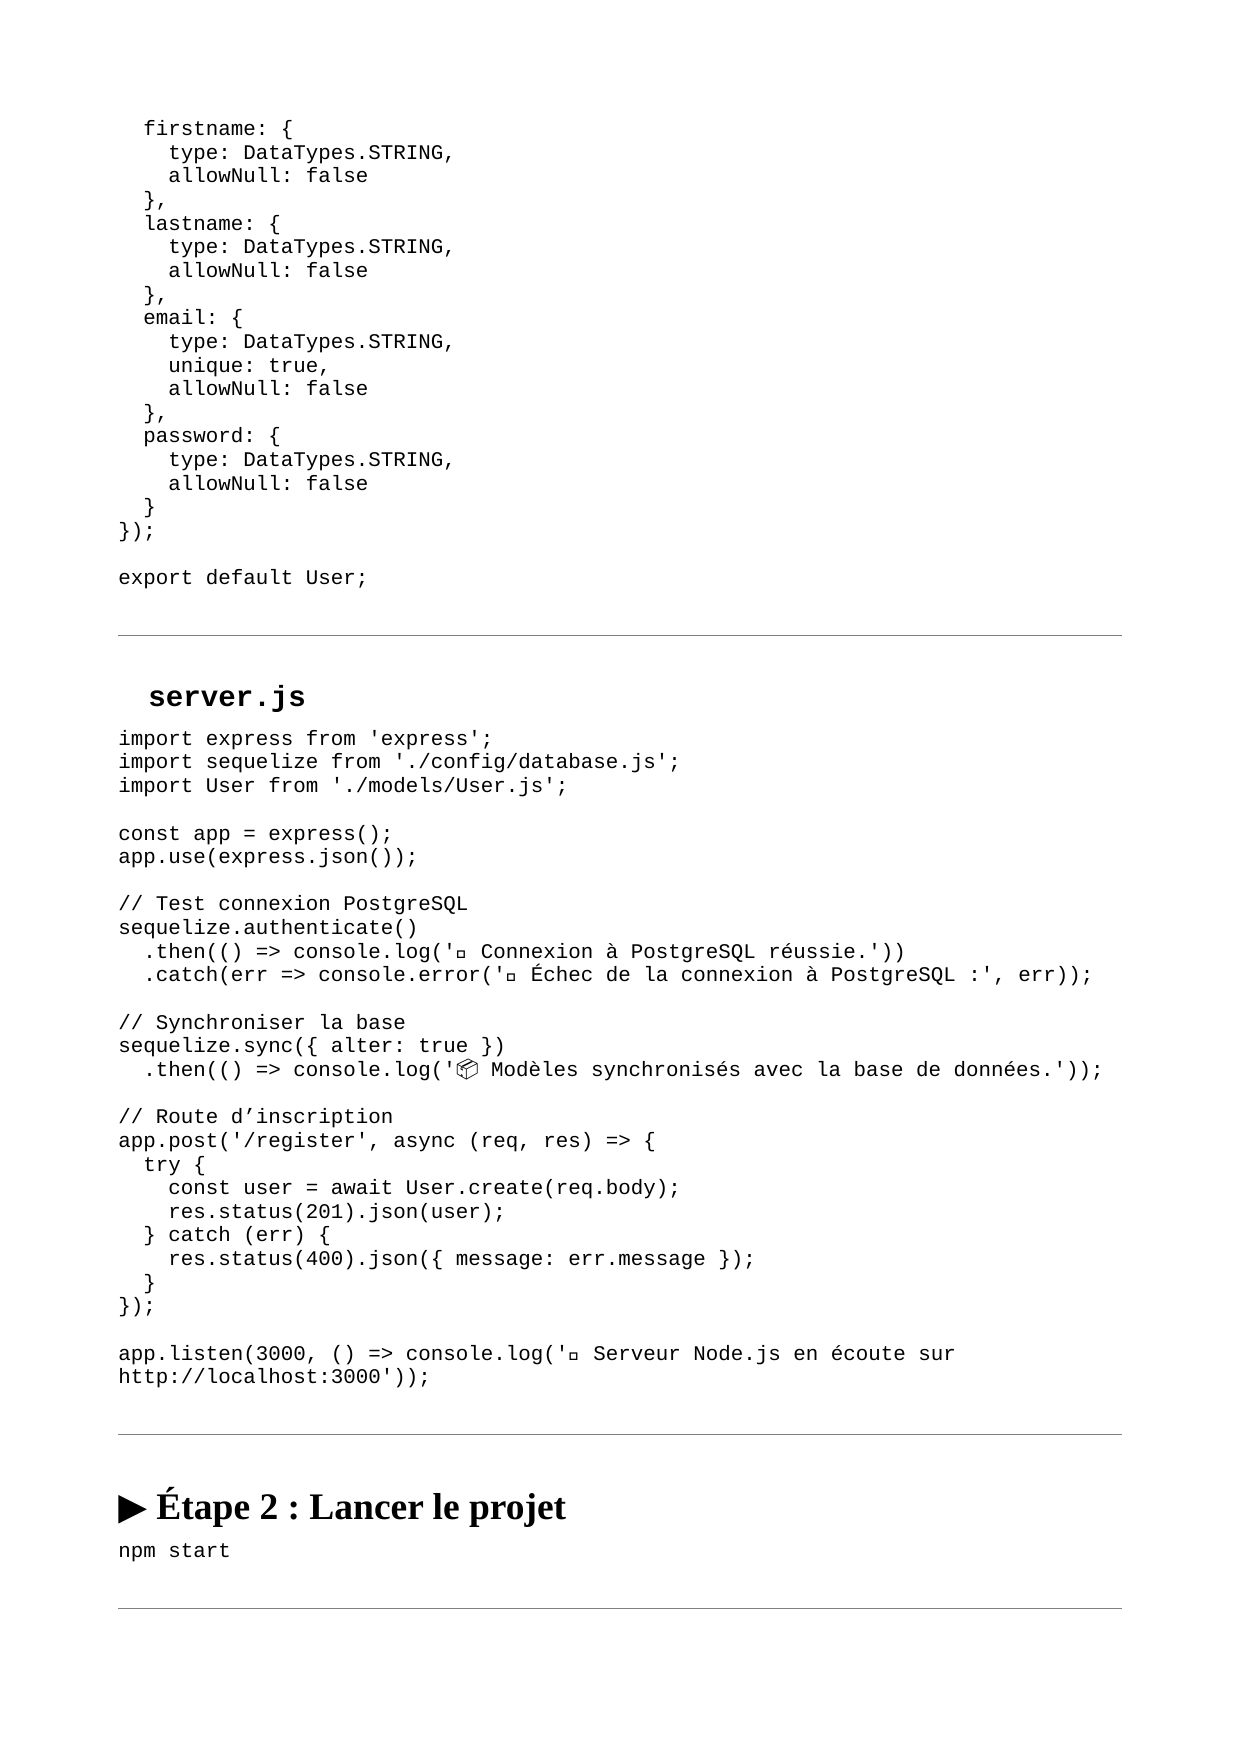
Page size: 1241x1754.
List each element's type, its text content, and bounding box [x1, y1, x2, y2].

text type: DataTypes.STRING, [118, 331, 1122, 354]
text import sequelize from './config/database.js'; [118, 752, 1122, 775]
text }); [118, 1295, 1122, 1319]
text import express from 'express'; [118, 728, 1122, 752]
text type: DataTypes.STRING, [118, 449, 1122, 473]
subtitle ▶️ Étape 2 : Lancer le projet [118, 1484, 1122, 1528]
text try { [118, 1153, 1122, 1177]
text .catch(err => console.error('❌ Échec de la connexion à PostgreSQL :', err)); [118, 964, 1122, 988]
text app.listen(3000, () => console.log('🚀 Serveur Node.js en écoute sur http://localhost:3000')); [118, 1343, 1122, 1390]
text }); [118, 520, 1122, 544]
text // Synchroniser la base [118, 1012, 1122, 1035]
text res.status(201).json(user); [118, 1201, 1122, 1224]
text .then(() => console.log('📦 Modèles synchronisés avec la base de données.')); [118, 1059, 1122, 1083]
text firstname: { [118, 118, 1122, 142]
text const app = express(); [118, 822, 1122, 846]
text import User from './models/User.js'; [118, 775, 1122, 799]
text npm start [118, 1540, 1122, 1564]
text .then(() => console.log('✅ Connexion à PostgreSQL réussie.')) [118, 941, 1122, 964]
text } catch (err) { [118, 1224, 1122, 1248]
text password: { [118, 426, 1122, 449]
text } [118, 1272, 1122, 1295]
text allowNull: false [118, 260, 1122, 284]
subtitle 📄 server.js [118, 679, 1122, 715]
text export default User; [118, 567, 1122, 591]
text app.use(express.json()); [118, 846, 1122, 870]
text sequelize.authenticate() [118, 917, 1122, 941]
text email: { [118, 307, 1122, 331]
text allowNull: false [118, 165, 1122, 189]
text const user = await User.create(req.body); [118, 1177, 1122, 1201]
text res.status(400).json({ message: err.message }); [118, 1248, 1122, 1272]
text unique: true, [118, 354, 1122, 378]
text type: DataTypes.STRING, [118, 142, 1122, 165]
text }, [118, 284, 1122, 307]
text allowNull: false [118, 378, 1122, 402]
text }, [118, 189, 1122, 213]
text }, [118, 402, 1122, 426]
text // Route d’inscription [118, 1106, 1122, 1130]
text type: DataTypes.STRING, [118, 236, 1122, 260]
text // Test connexion PostgreSQL [118, 893, 1122, 917]
text sequelize.sync({ alter: true }) [118, 1035, 1122, 1059]
text } [118, 496, 1122, 520]
text lastname: { [118, 213, 1122, 236]
text allowNull: false [118, 473, 1122, 496]
text app.post('/register', async (req, res) => { [118, 1130, 1122, 1153]
